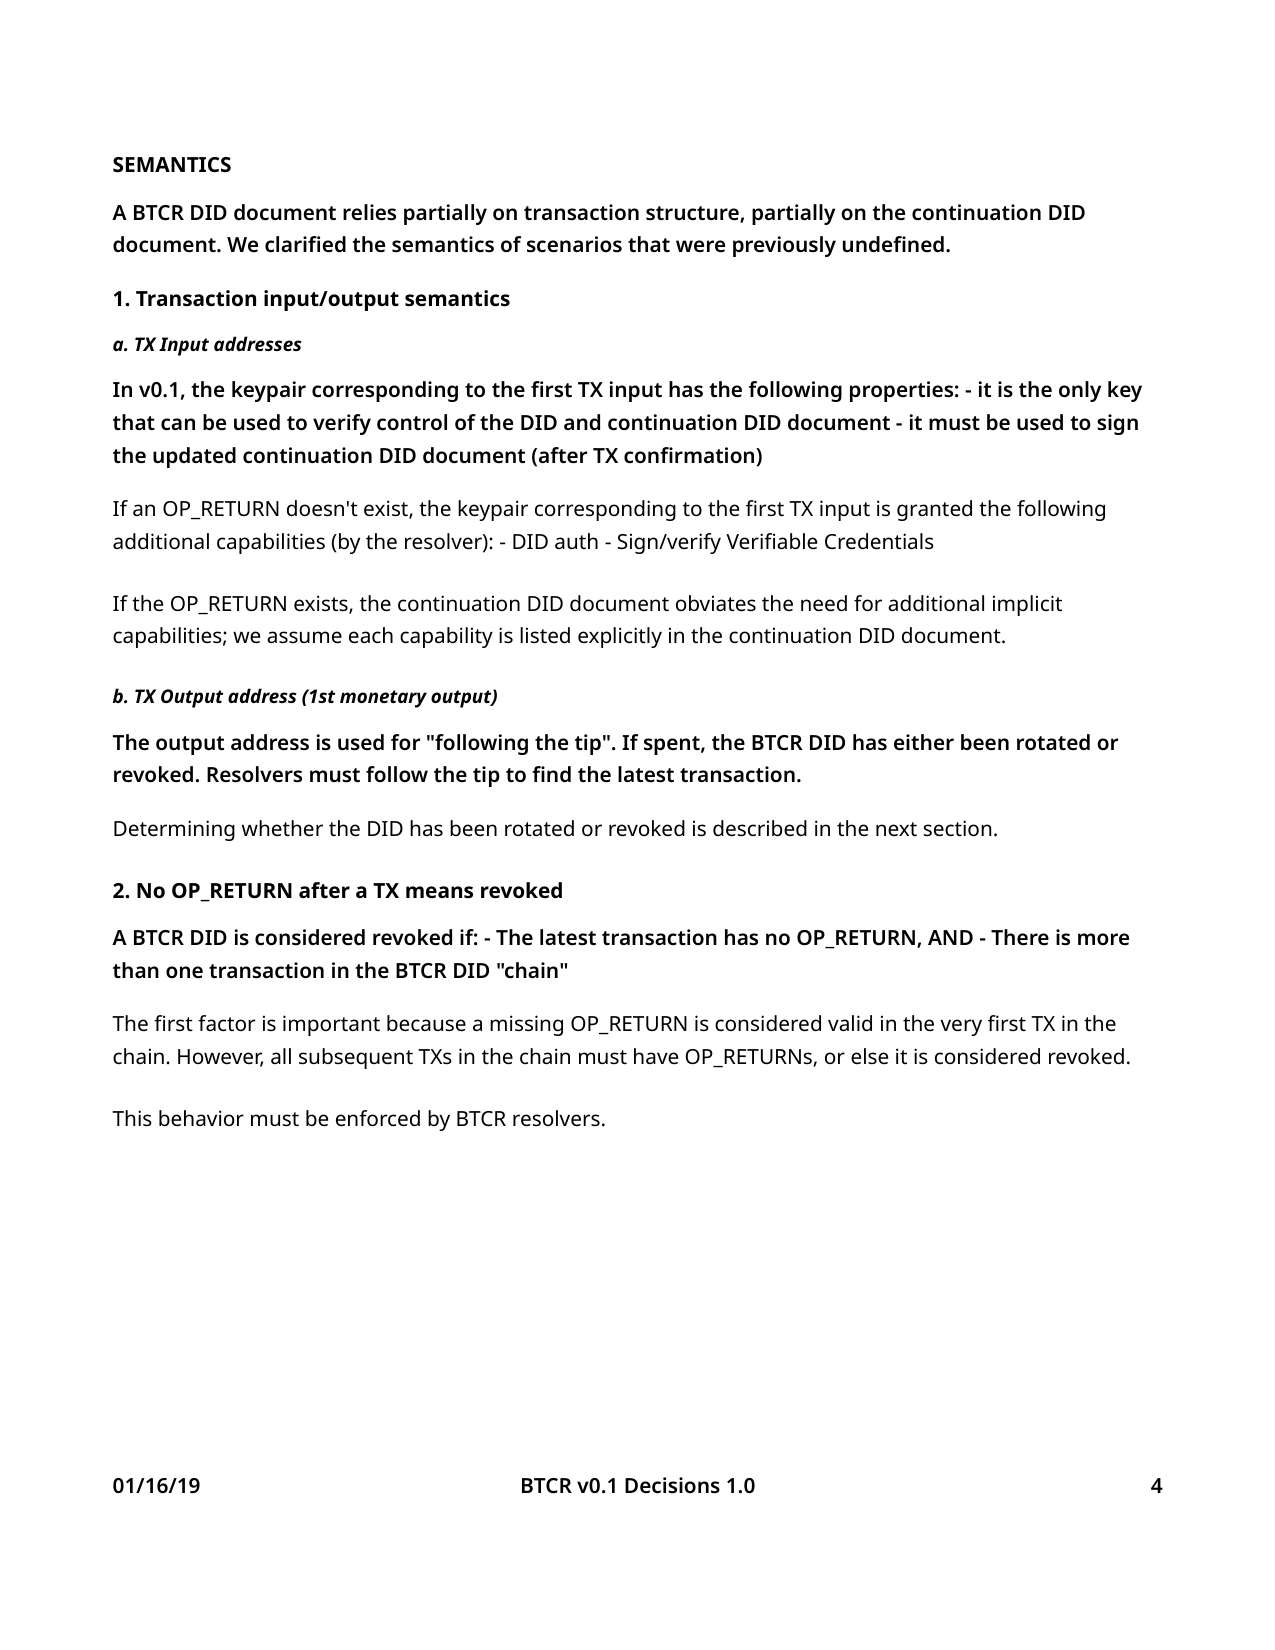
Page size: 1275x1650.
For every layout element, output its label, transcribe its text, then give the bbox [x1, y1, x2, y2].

text The first factor is important because a missing OP_RETURN is considered valid in the very first TX in the chain. However, all subsequent TXs in the chain must have OP_RETURNs, or else it is considered revoked. [112, 1009, 1162, 1071]
text If the OP_RETURN exists, the continuation DID document obviates the need for additional implicit capabilities; we assume each capability is listed explicitly in the continuation DID document. [112, 589, 1162, 650]
subtitle a. TX Input addresses [112, 331, 1162, 357]
subtitle 1. Transaction input/output semantics [112, 284, 1162, 312]
text A BTCR DID document relies partially on transaction structure, partially on the continuation DID document. We clarified the semantics of scenarios that were previously undefined. [112, 198, 1162, 259]
text If an OP_RETURN doesn't exist, the keypair corresponding to the first TX input is granted the following additional capabilities (by the resolver): - DID auth - Sign/verify Verifiable Credentials [112, 494, 1162, 555]
subtitle Semantics [112, 150, 1162, 178]
text The output address is used for "following the tip". If spent, the BTCR DID has either been rotated or revoked. Resolvers must follow the tip to find the latest transaction. [112, 728, 1162, 789]
text In v0.1, the keypair corresponding to the first TX input has the following properties: - it is the only key that can be used to verify control of the DID and continuation DID document - it must be used to sign the updated continuation DID document (after TX confirmation) [112, 376, 1162, 469]
text A BTCR DID is considered revoked if: - The latest transaction has no OP_RETURN, AND - There is more than one transaction in the BTCR DID "chain" [112, 923, 1162, 984]
text This behavior must be enforced by BTCR resolvers. [112, 1104, 1162, 1133]
subtitle 2. No OP_RETURN after a TX means revoked [112, 876, 1162, 904]
subtitle b. TX Output address (1st monetary output) [112, 683, 1162, 709]
text Determining whether the DID has been rotated or revoked is described in the next section. [112, 814, 1162, 842]
